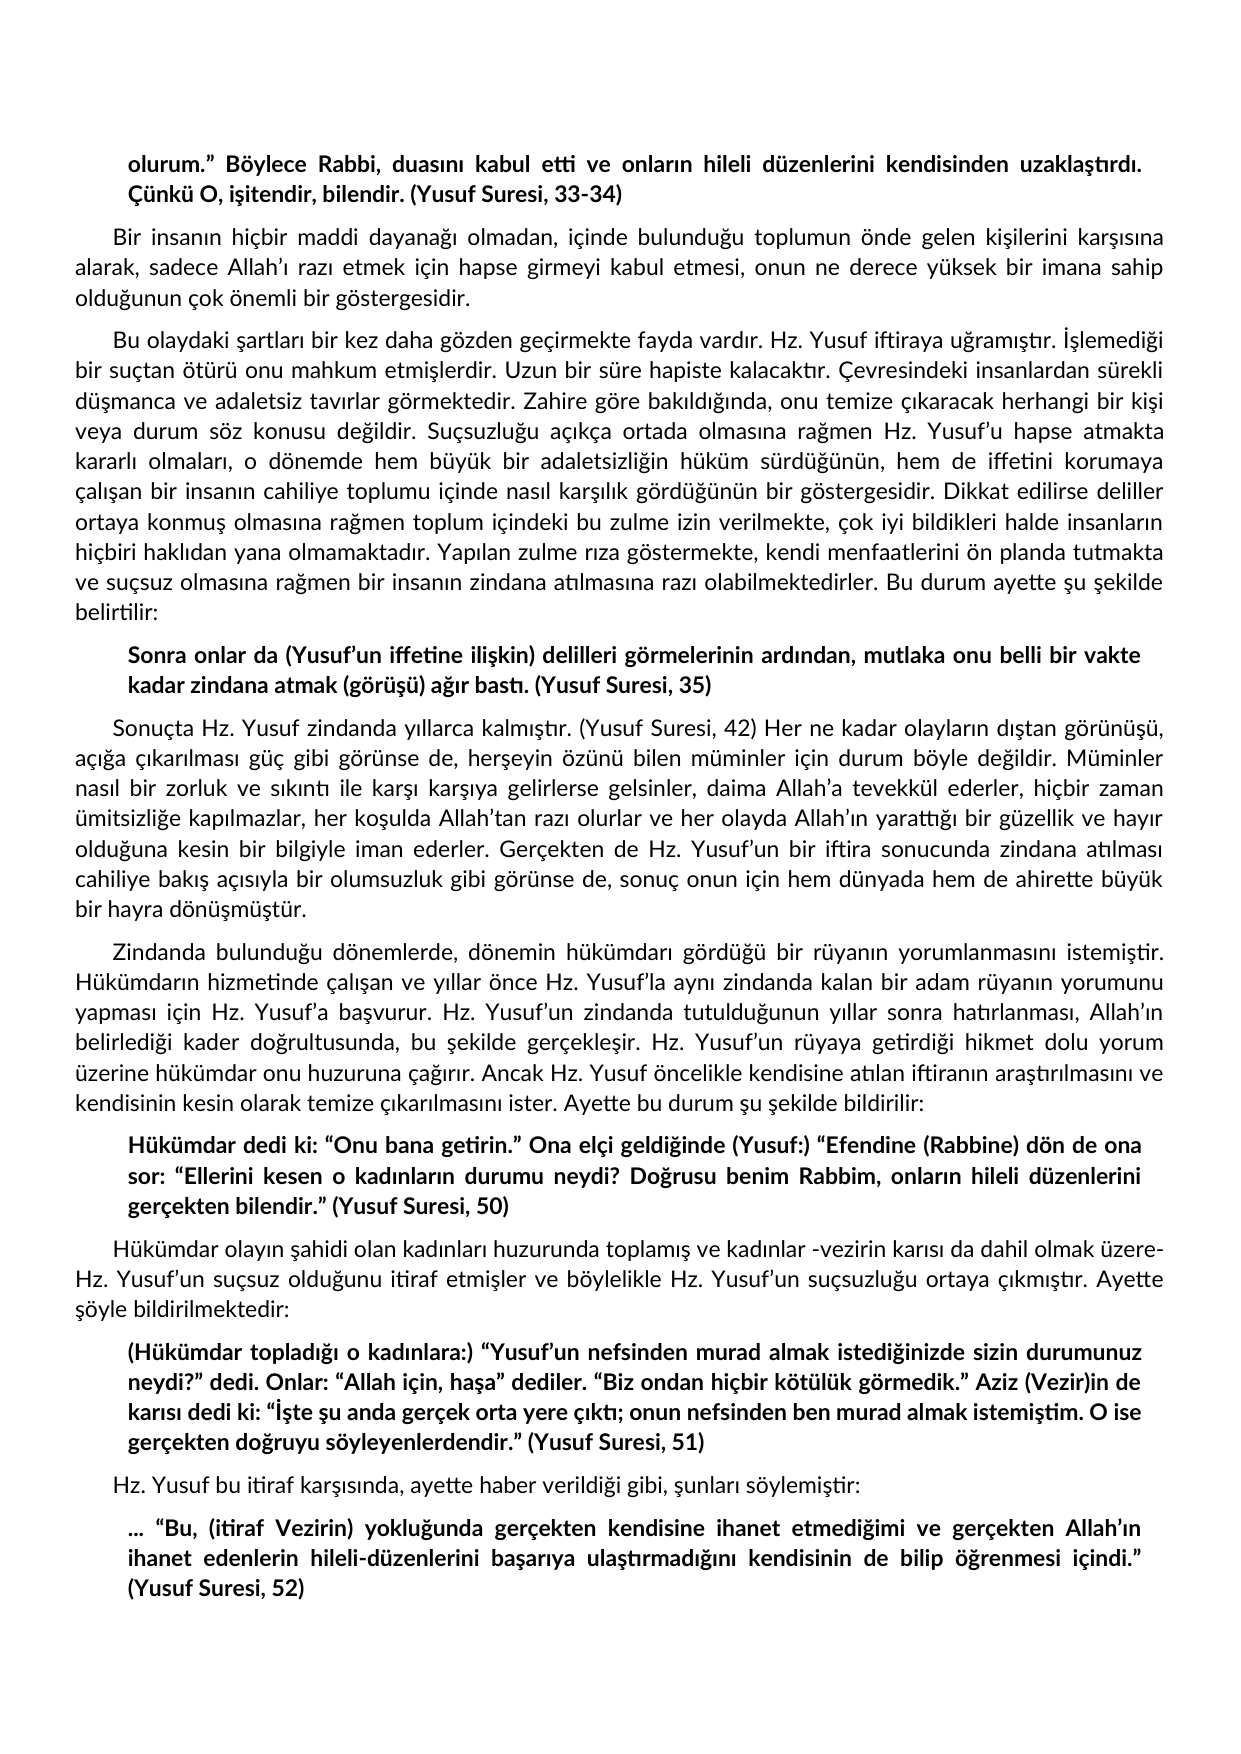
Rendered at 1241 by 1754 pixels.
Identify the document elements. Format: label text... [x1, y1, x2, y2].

text olurum.” Böylece Rabbi, duasını kabul etti ve onların hileli düzenlerini kendisinden uzaklaştırdı. Çünkü O, işitendir, bilendir. (Yusuf Suresi, 33-34) [128, 150, 1143, 208]
text Sonuçta Hz. Yusuf zindanda yıllarca kalmıştır. (Yusuf Suresi, 42) Her ne kadar olayların dıştan görünüşü, açığa çıkarılması güç gibi görünse de, herşeyin özünü bilen müminler için durum böyle değildir. Müminler nasıl bir zorluk ve sıkıntı ile karşı karşıya gelirlerse gelsinler, daima Allah’a tevekkül ederler, hiçbir zaman ümitsizliğe kapılmazlar, her koşulda Allah’tan razı olurlar ve her olayda Allah’ın yarattığı bir güzellik ve hayır olduğuna kesin bir bilgiyle iman ederler. Gerçekten de Hz. Yusuf’un bir iftira sonucunda zindana atılması cahiliye bakış açısıyla bir olumsuzluk gibi görünse de, sonuç onun için hem dünyada hem de ahirette büyük bir hayra dönüşmüştür. [75, 713, 1165, 922]
text Sonra onlar da (Yusuf’un iffetine ilişkin) delilleri görmelerinin ardından, mutlaka onu belli bir vakte kadar zindana atmak (görüşü) ağır bastı. (Yusuf Suresi, 35) [128, 641, 1143, 698]
text Bir insanın hiçbir maddi dayanağı olmadan, içinde bulunduğu toplumun önde gelen kişilerini karşısına alarak, sadece Allah’ı razı etmek için hapse girmeyi kabul etmesi, onun ne derece yüksek bir imana sahip olduğunun çok önemli bir göstergesidir. [75, 223, 1165, 311]
text Hükümdar olayın şahidi olan kadınları huzurunda toplamış ve kadınlar -vezirin karısı da dahil olmak üzere- Hz. Yusuf’un suçsuz olduğunu itiraf etmişler ve böylelikle Hz. Yusuf’un suçsuzluğu ortaya çıkmıştır. Ayette şöyle bildirilmektedir: [75, 1234, 1165, 1322]
text Zindanda bulunduğu dönemlerde, dönemin hükümdarı gördüğü bir rüyanın yorumlanmasını istemiştir. Hükümdarın hizmetinde çalışan ve yıllar önce Hz. Yusuf’la aynı zindanda kalan bir adam rüyanın yorumunu yapması için Hz. Yusuf’a başvurur. Hz. Yusuf’un zindanda tutulduğunun yıllar sonra hatırlanması, Allah’ın belirlediği kader doğrultusunda, bu şekilde gerçekleşir. Hz. Yusuf’un rüyaya getirdiği hikmet dolu yorum üzerine hükümdar onu huzuruna çağırır. Ancak Hz. Yusuf öncelikle kendisine atılan iftiranın araştırılmasını ve kendisinin kesin olarak temize çıkarılmasını ister. Ayette bu durum şu şekilde bildirilir: [75, 937, 1165, 1116]
text ... “Bu, (itiraf Vezirin) yokluğunda gerçekten kendisine ihanet etmediğimi ve gerçekten Allah’ın ihanet edenlerin hileli-düzenlerini başarıya ulaştırmadığını kendisinin de bilip öğrenmesi içindi.” (Yusuf Suresi, 52) [128, 1513, 1143, 1601]
text (Hükümdar topladığı o kadınlara:) “Yusuf’un nefsinden murad almak istediğinizde sizin durumunuz neydi?” dedi. Onlar: “Allah için, haşa” dediler. “Biz ondan hiçbir kötülük görmedik.” Aziz (Vezir)in de karısı dedi ki: “İşte şu anda gerçek orta yere çıktı; onun nefsinden ben murad almak istemiştim. O ise gerçekten doğruyu söyleyenlerdendir.” (Yusuf Suresi, 51) [128, 1337, 1143, 1456]
text Hz. Yusuf bu itiraf karşısında, ayette haber verildiği gibi, şunları söylemiştir: [75, 1471, 1165, 1498]
text Hükümdar dedi ki: “Onu bana getirin.” Ona elçi geldiğinde (Yusuf:) “Efendine (Rabbine) dön de ona sor: “Ellerini kesen o kadınların durumu neydi? Doğrusu benim Rabbim, onların hileli düzenlerini gerçekten bilendir.” (Yusuf Suresi, 50) [128, 1131, 1143, 1219]
text Bu olaydaki şartları bir kez daha gözden geçirmekte fayda vardır. Hz. Yusuf iftiraya uğramıştır. İşlemediği bir suçtan ötürü onu mahkum etmişlerdir. Uzun bir süre hapiste kalacaktır. Çevresindeki insanlardan sürekli düşmanca ve adaletsiz tavırlar görmektedir. Zahire göre bakıldığında, onu temize çıkaracak herhangi bir kişi veya durum söz konusu değildir. Suçsuzluğu açıkça ortada olmasına rağmen Hz. Yusuf’u hapse atmakta kararlı olmaları, o dönemde hem büyük bir adaletsizliğin hüküm sürdüğünün, hem de iffetini korumaya çalışan bir insanın cahiliye toplumu içinde nasıl karşılık gördüğünün bir göstergesidir. Dikkat edilirse deliller ortaya konmuş olmasına rağmen toplum içindeki bu zulme izin verilmekte, çok iyi bildikleri halde insanların hiçbiri haklıdan yana olmamaktadır. Yapılan zulme rıza göstermekte, kendi menfaatlerini ön planda tutmakta ve suçsuz olmasına rağmen bir insanın zindana atılmasına razı olabilmektedirler. Bu durum ayette şu şekilde belirtilir: [75, 326, 1165, 625]
